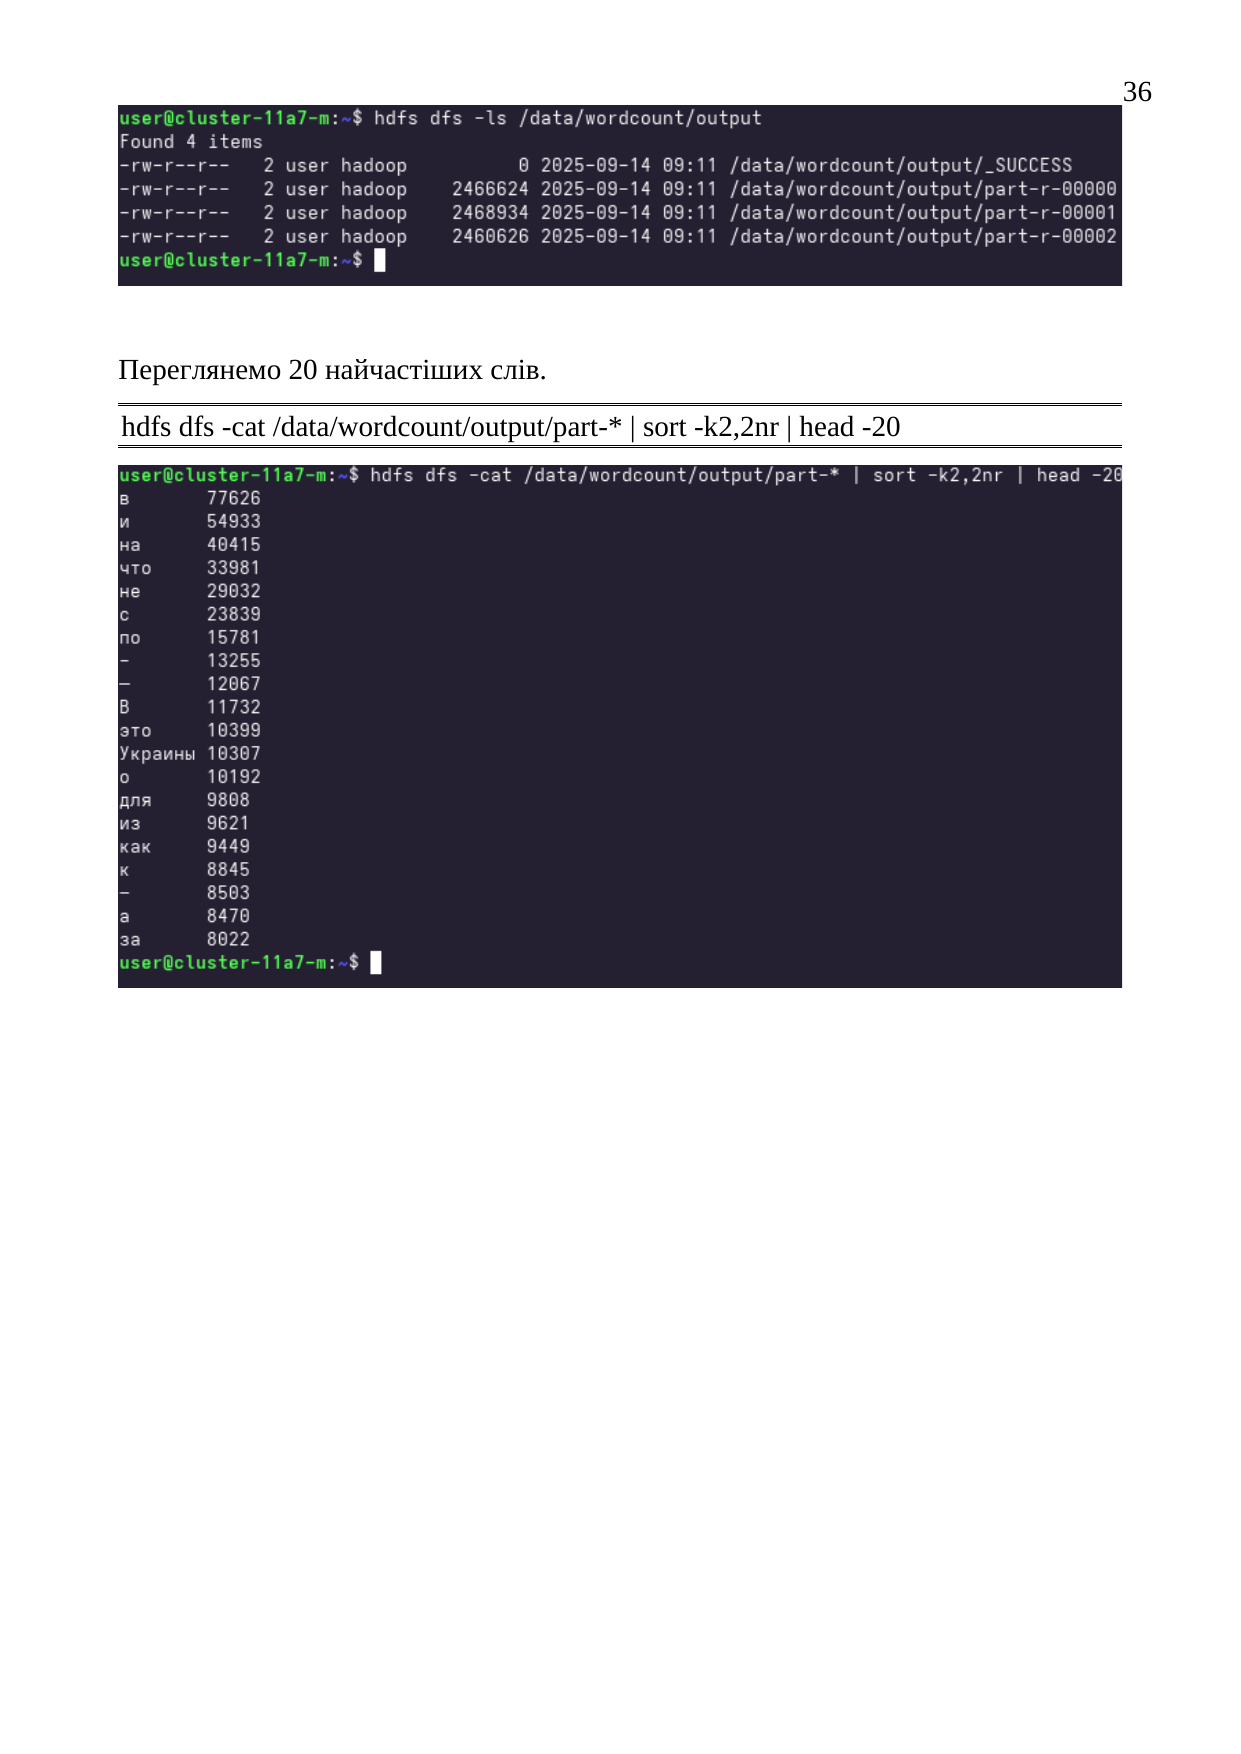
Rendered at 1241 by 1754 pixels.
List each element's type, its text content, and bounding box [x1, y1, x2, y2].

picture [118, 465, 1123, 988]
text Переглянемо 20 найчастіших слів. [118, 352, 1122, 386]
picture [118, 105, 1123, 286]
text hdfs dfs -cat /data/wordcount/output/part-* | sort -k2,2nr | head -20 [118, 406, 1122, 445]
